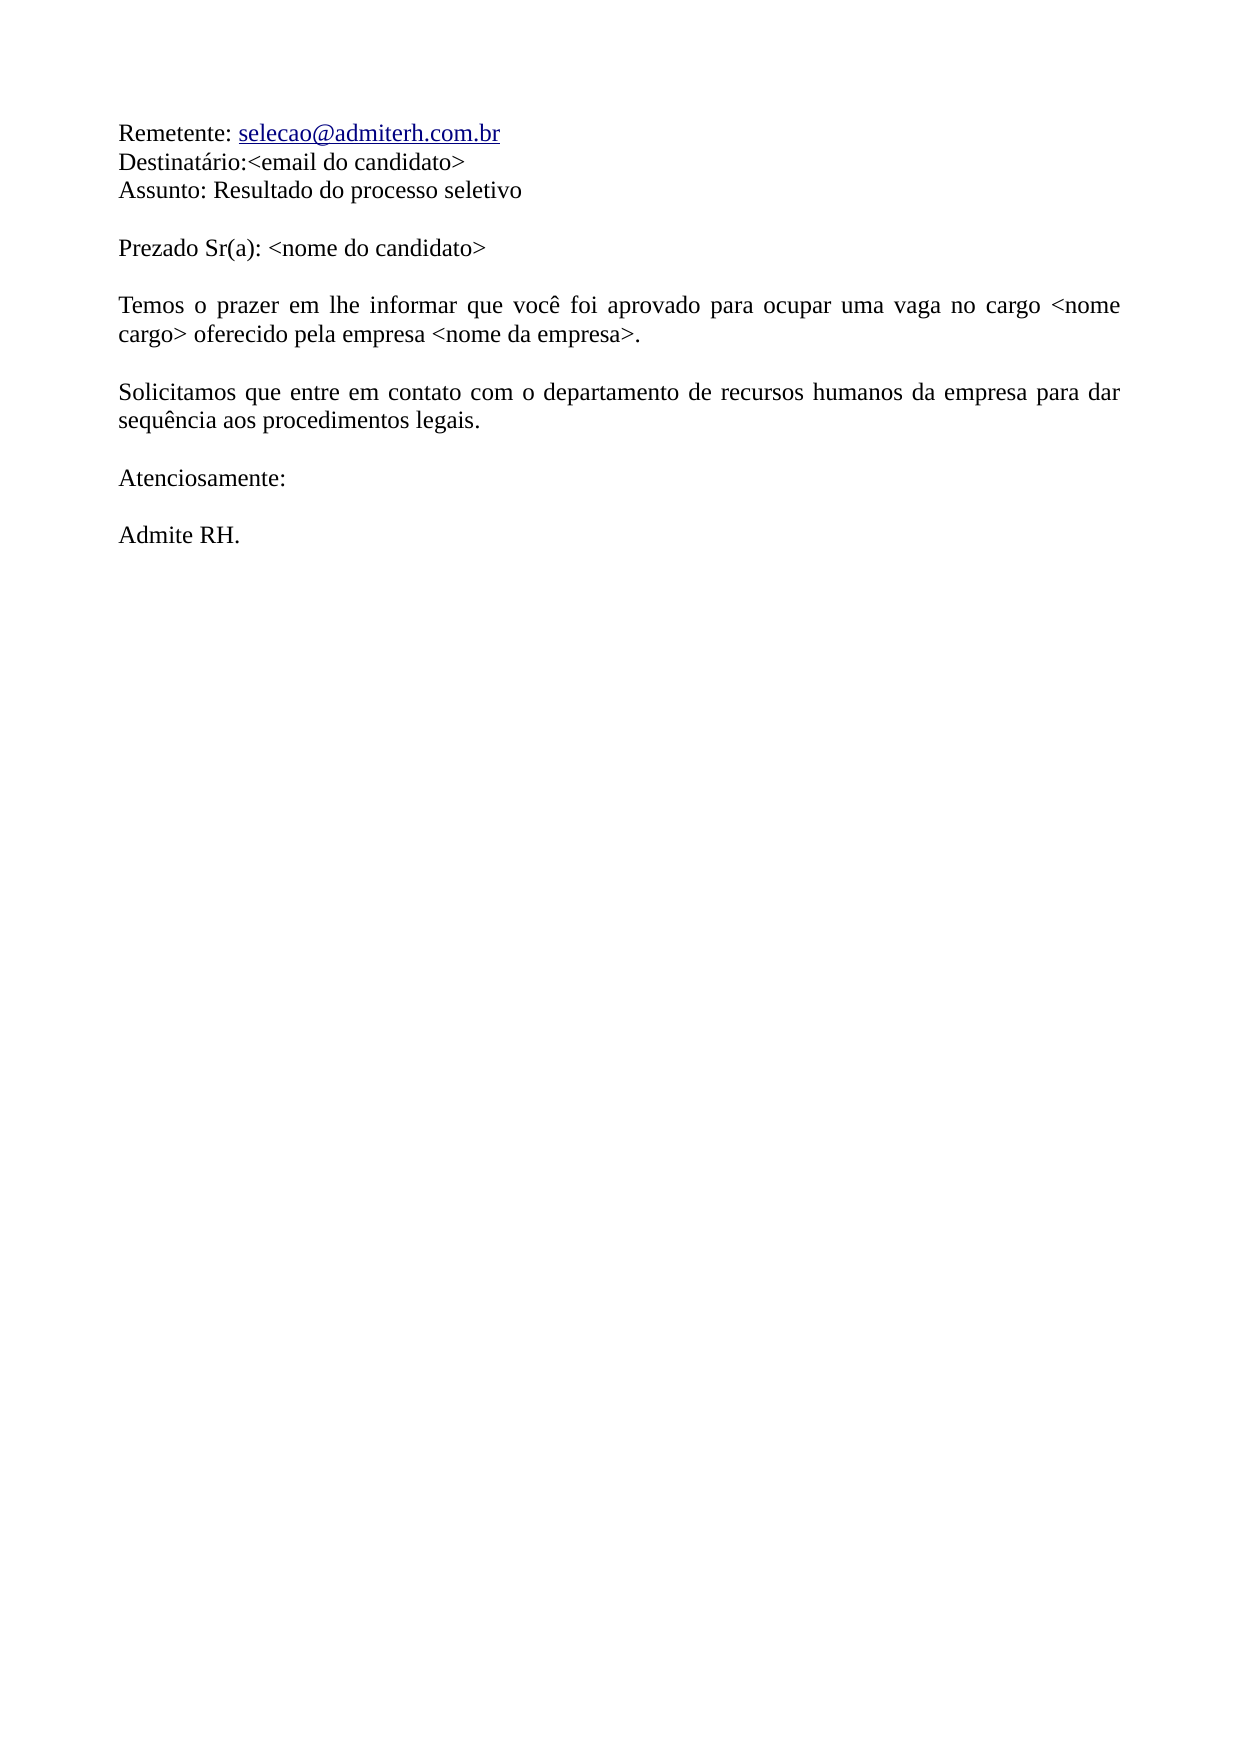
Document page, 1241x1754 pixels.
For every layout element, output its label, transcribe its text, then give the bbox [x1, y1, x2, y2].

text Assunto: Resultado do processo seletivo [118, 176, 1122, 204]
text Temos o prazer em lhe informar que você foi aprovado para ocupar uma vaga no cargo <nome cargo> oferecido pela empresa <nome da empresa>. [118, 291, 1122, 348]
text Admite RH. [118, 521, 1122, 549]
text Solicitamos que entre em contato com o departamento de recursos humanos da empresa para dar sequência aos procedimentos legais. [118, 377, 1122, 434]
text Destinatário:<email do candidato> [118, 147, 1122, 176]
text Prezado Sr(a): <nome do candidato> [118, 233, 1122, 262]
text Atenciosamente: [118, 463, 1122, 492]
text Remetente: selecao@admiterh.com.br [118, 118, 1122, 147]
